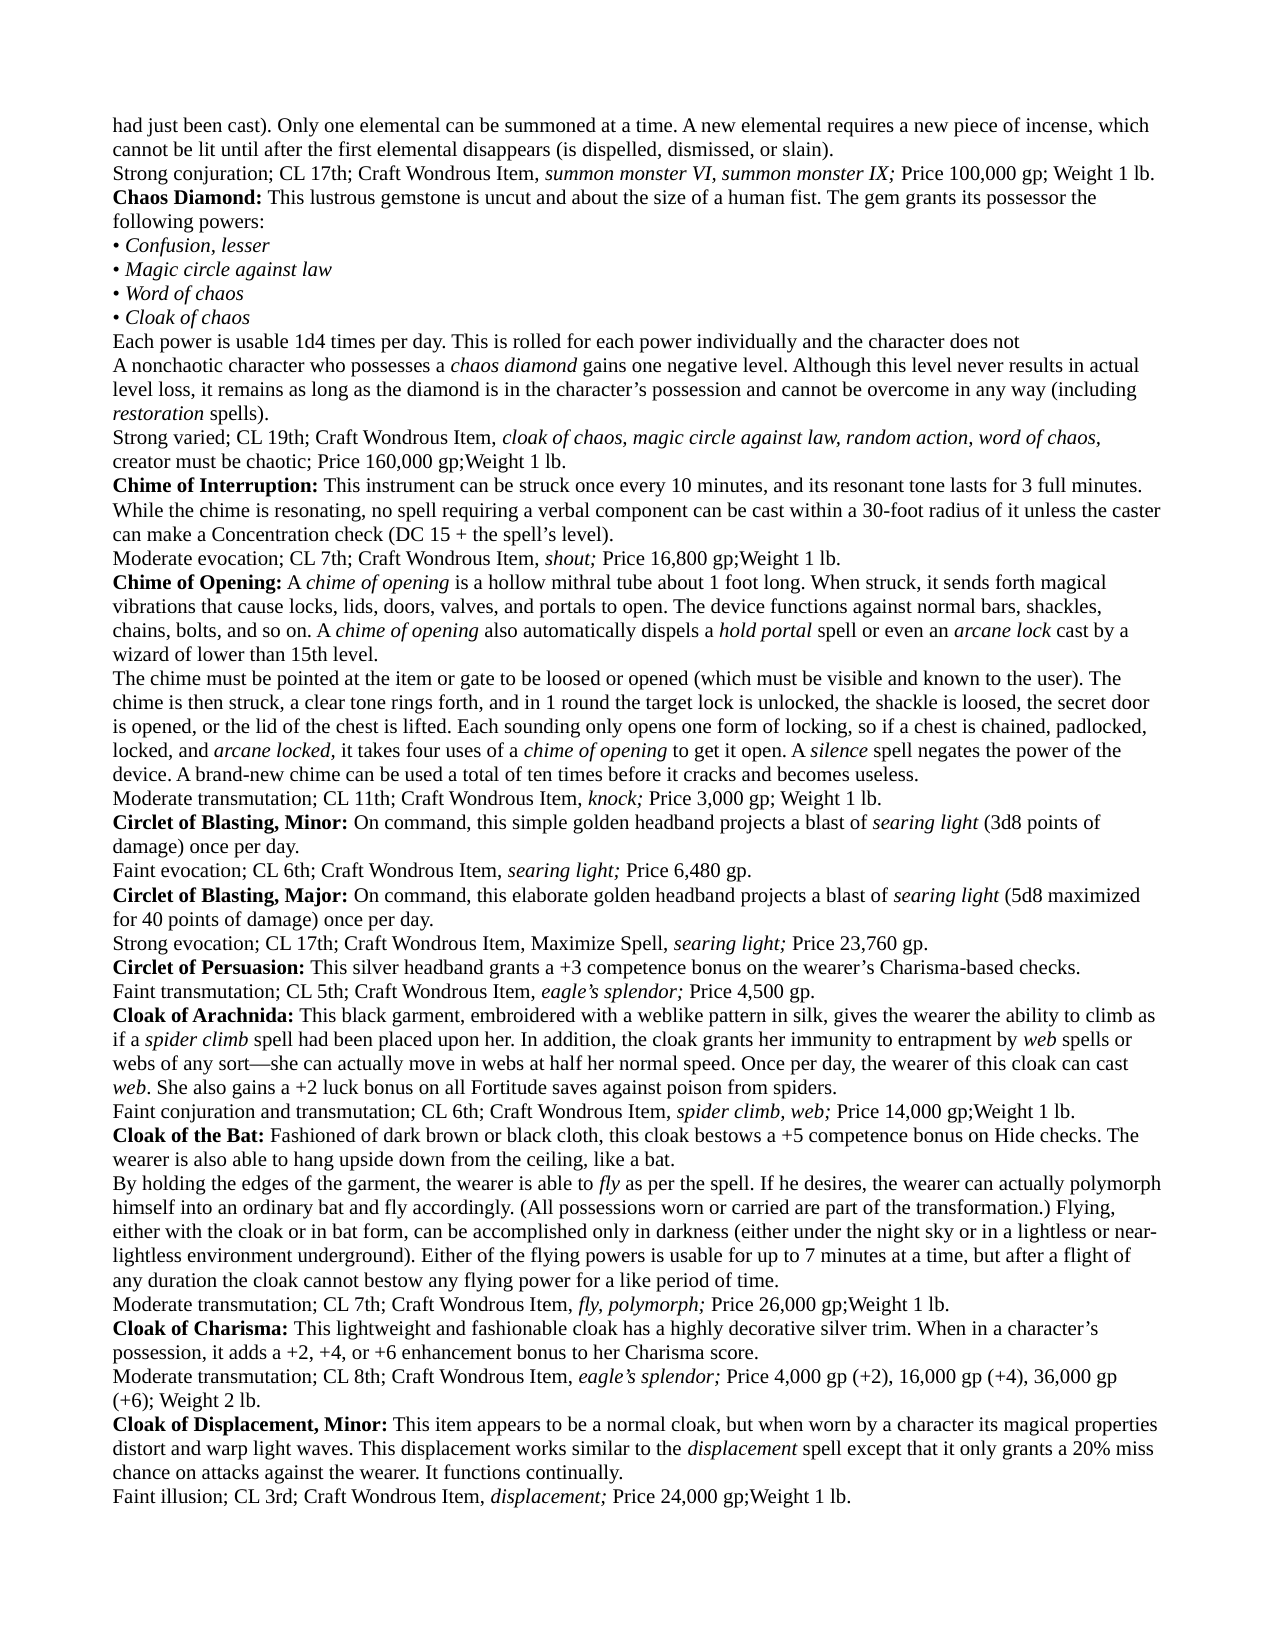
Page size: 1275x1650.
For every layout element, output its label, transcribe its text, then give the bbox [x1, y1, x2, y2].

text had just been cast). Only one elemental can be summoned at a time. A new elemental requires a new piece of incense, which cannot be lit until after the first elemental disappears (is dispelled, dismissed, or slain). [112, 112, 1162, 161]
text Moderate evocation; CL 7th; Craft Wondrous Item, shout; Price 16,800 gp;Weight 1 lb. [112, 546, 1162, 570]
text Chaos Diamond: This lustrous gemstone is uncut and about the size of a human fist. The gem grants its possessor the following powers: [112, 185, 1162, 233]
text Cloak of Arachnida: This black garment, embroidered with a weblike pattern in silk, gives the wearer the ability to climb as if a spider climb spell had been placed upon her. In addition, the cloak grants her immunity to entrapment by web spells or webs of any sort—she can actually move in webs at half her normal speed. Once per day, the wearer of this cloak can cast web. She also gains a +2 luck bonus on all Fortitude saves against poison from spiders. [112, 1003, 1162, 1099]
text Strong evocation; CL 17th; Craft Wondrous Item, Maximize Spell, searing light; Price 23,760 gp. [112, 931, 1162, 955]
text Strong conjuration; CL 17th; Craft Wondrous Item, summon monster VI, summon monster IX; Price 100,000 gp; Weight 1 lb. [112, 161, 1162, 185]
text Chime of Opening: A chime of opening is a hollow mithral tube about 1 foot long. When struck, it sends forth magical vibrations that cause locks, lids, doors, valves, and portals to open. The device functions against normal bars, shackles, chains, bolts, and so on. A chime of opening also automatically dispels a hold portal spell or even an arcane lock cast by a wizard of lower than 15th level. [112, 570, 1162, 666]
text Moderate transmutation; CL 11th; Craft Wondrous Item, knock; Price 3,000 gp; Weight 1 lb. [112, 786, 1162, 810]
text A nonchaotic character who possesses a chaos diamond gains one negative level. Although this level never results in actual level loss, it remains as long as the diamond is in the character’s possession and cannot be overcome in any way (including restoration spells). [112, 353, 1162, 425]
text While the chime is resonating, no spell requiring a verbal component can be cast within a 30-foot radius of it unless the caster can make a Concentration check (DC 15 + the spell’s level). [112, 497, 1162, 546]
text Faint conjuration and transmutation; CL 6th; Craft Wondrous Item, spider climb, web; Price 14,000 gp;Weight 1 lb. [112, 1099, 1162, 1123]
text Chime of Interruption: This instrument can be struck once every 10 minutes, and its resonant tone lasts for 3 full minutes. [112, 473, 1162, 497]
text • Confusion, lesser [112, 233, 1162, 257]
text Moderate transmutation; CL 7th; Craft Wondrous Item, fly, polymorph; Price 26,000 gp;Weight 1 lb. [112, 1292, 1162, 1316]
text By holding the edges of the garment, the wearer is able to fly as per the spell. If he desires, the wearer can actually polymorph himself into an ordinary bat and fly accordingly. (All possessions worn or carried are part of the transformation.) Flying, either with the cloak or in bat form, can be accomplished only in darkness (either under the night sky or in a lightless or near-lightless environment underground). Either of the flying powers is usable for up to 7 minutes at a time, but after a flight of any duration the cloak cannot bestow any flying power for a like period of time. [112, 1171, 1162, 1292]
text Circlet of Blasting, Minor: On command, this simple golden headband projects a blast of searing light (3d8 points of damage) once per day. [112, 810, 1162, 858]
text • Magic circle against law [112, 257, 1162, 281]
text Circlet of Persuasion: This silver headband grants a +3 competence bonus on the wearer’s Charisma-based checks. [112, 955, 1162, 979]
text Moderate transmutation; CL 8th; Craft Wondrous Item, eagle’s splendor; Price 4,000 gp (+2), 16,000 gp (+4), 36,000 gp (+6); Weight 2 lb. [112, 1364, 1162, 1412]
text Faint evocation; CL 6th; Craft Wondrous Item, searing light; Price 6,480 gp. [112, 858, 1162, 882]
text The chime must be pointed at the item or gate to be loosed or opened (which must be visible and known to the user). The chime is then struck, a clear tone rings forth, and in 1 round the target lock is unlocked, the shackle is loosed, the secret door is opened, or the lid of the chest is lifted. Each sounding only opens one form of locking, so if a chest is chained, padlocked, locked, and arcane locked, it takes four uses of a chime of opening to get it open. A silence spell negates the power of the device. A brand-new chime can be used a total of ten times before it cracks and becomes useless. [112, 666, 1162, 786]
text Circlet of Blasting, Major: On command, this elaborate golden headband projects a blast of searing light (5d8 maximized for 40 points of damage) once per day. [112, 882, 1162, 931]
text Faint illusion; CL 3rd; Craft Wondrous Item, displacement; Price 24,000 gp;Weight 1 lb. [112, 1484, 1162, 1508]
text Cloak of the Bat: Fashioned of dark brown or black cloth, this cloak bestows a +5 competence bonus on Hide checks. The wearer is also able to hang upside down from the ceiling, like a bat. [112, 1123, 1162, 1171]
text Cloak of Charisma: This lightweight and fashionable cloak has a highly decorative silver trim. When in a character’s possession, it adds a +2, +4, or +6 enhancement bonus to her Charisma score. [112, 1316, 1162, 1364]
text Faint transmutation; CL 5th; Craft Wondrous Item, eagle’s splendor; Price 4,500 gp. [112, 979, 1162, 1003]
text Each power is usable 1d4 times per day. This is rolled for each power individually and the character does not [112, 329, 1162, 353]
text Cloak of Displacement, Minor: This item appears to be a normal cloak, but when worn by a character its magical properties distort and warp light waves. This displacement works similar to the displacement spell except that it only grants a 20% miss chance on attacks against the wearer. It functions continually. [112, 1412, 1162, 1484]
text • Word of chaos [112, 281, 1162, 305]
text Strong varied; CL 19th; Craft Wondrous Item, cloak of chaos, magic circle against law, random action, word of chaos, creator must be chaotic; Price 160,000 gp;Weight 1 lb. [112, 425, 1162, 473]
text • Cloak of chaos [112, 305, 1162, 329]
